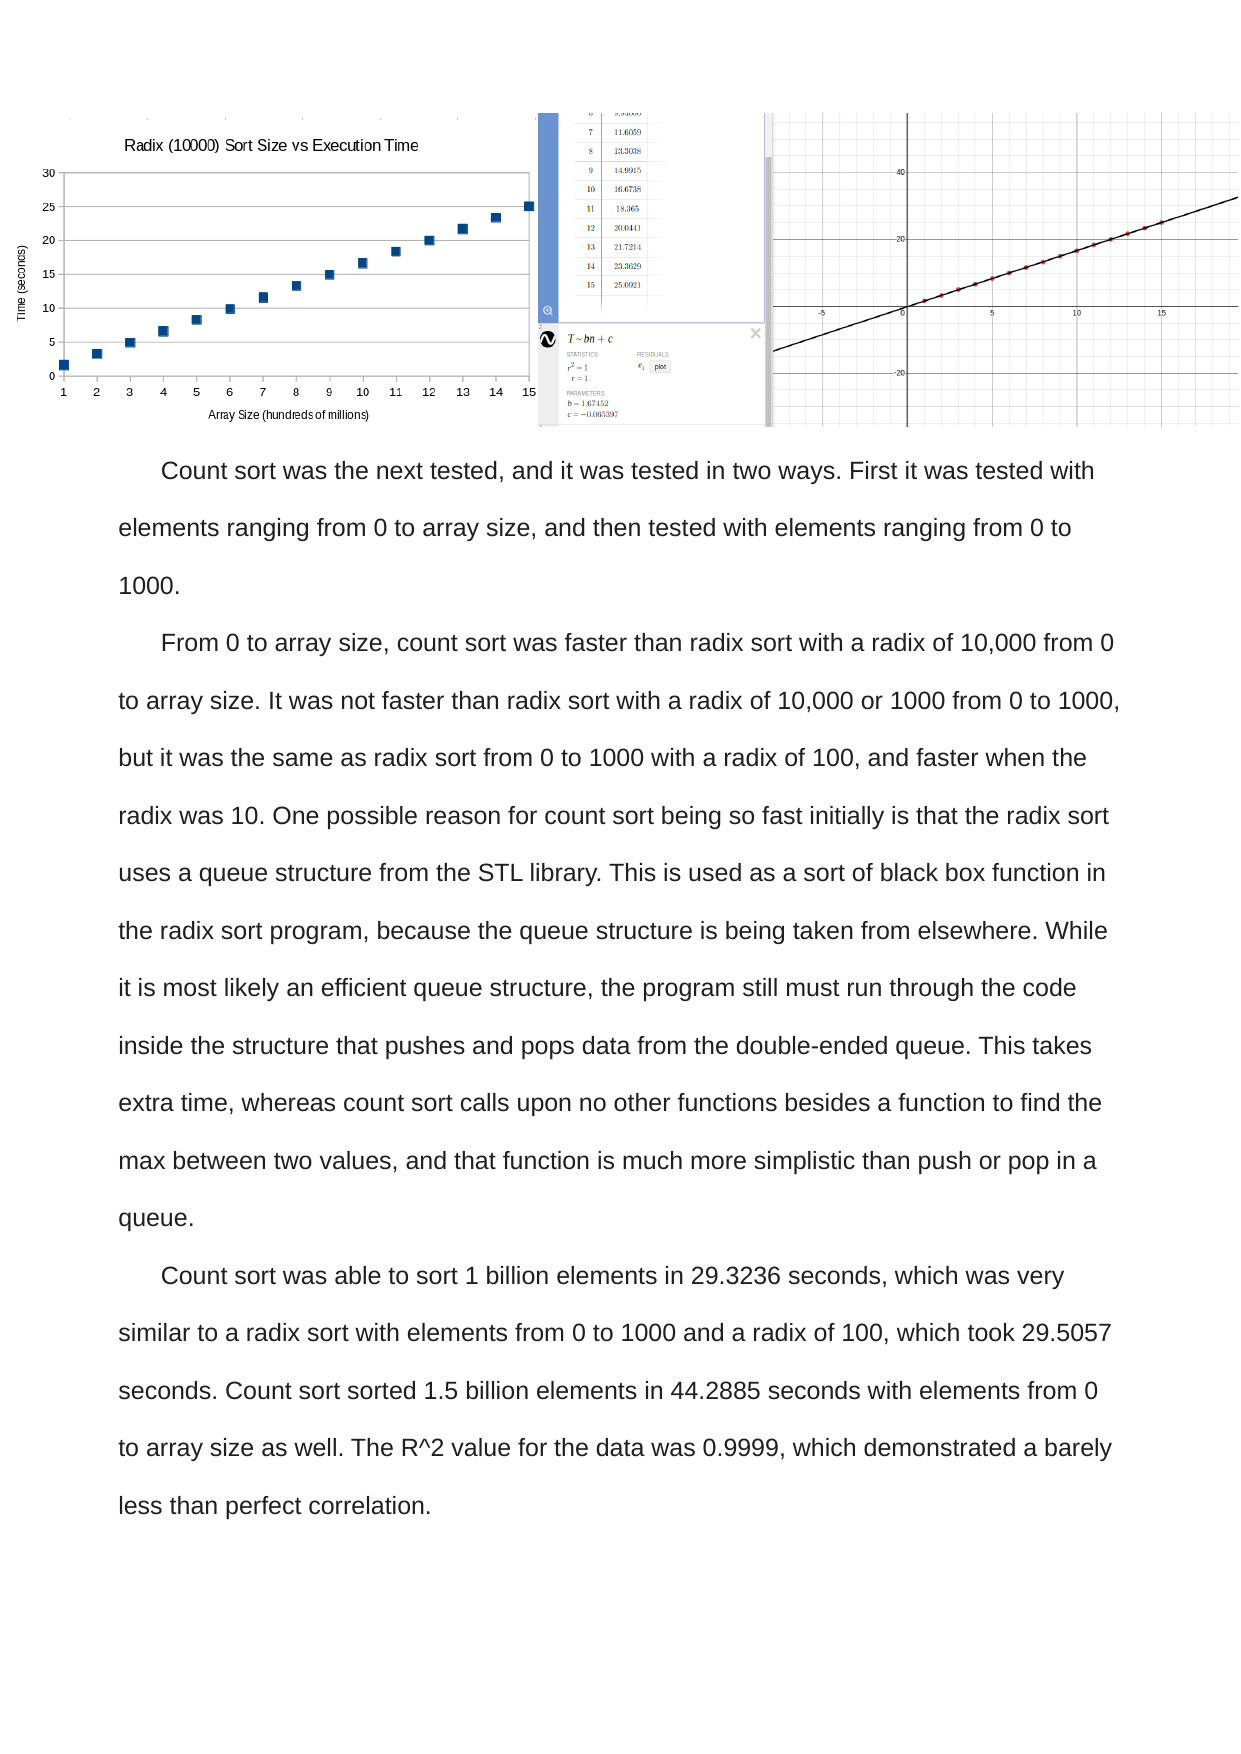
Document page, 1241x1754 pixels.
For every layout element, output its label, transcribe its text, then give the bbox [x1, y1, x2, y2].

picture [0, 113, 1239, 427]
text Count sort was the next tested, and it was tested in two ways. First it was tested with elements ranging from 0 to array size, and then tested with elements ranging from 0 to 1000. [118, 427, 1122, 599]
text Count sort was able to sort 1 billion elements in 29.3236 seconds, which was very similar to a radix sort with elements from 0 to 1000 and a radix of 100, which took 29.5057 seconds. Count sort sorted 1.5 billion elements in 44.2885 seconds with elements from 0 to array size as well. The R^2 value for the data was 0.9999, which demonstrated a barely less than perfect correlation. [118, 1261, 1122, 1519]
text From 0 to array size, count sort was faster than radix sort with a radix of 10,000 from 0 to array size. It was not faster than radix sort with a radix of 10,000 or 1000 from 0 to 1000, but it was the same as radix sort from 0 to 1000 with a radix of 100, and faster when the radix was 10. One possible reason for count sort being so fast initially is that the radix sort uses a queue structure from the STL library. This is used as a sort of black box function in the radix sort program, because the queue structure is being taken from elsewhere. While it is most likely an efficient queue structure, the program still must run through the code inside the structure that pushes and pops data from the double-ended queue. This takes extra time, whereas count sort calls upon no other functions besides a function to find the max between two values, and that function is much more simplistic than push or pop in a queue. [118, 628, 1122, 1232]
